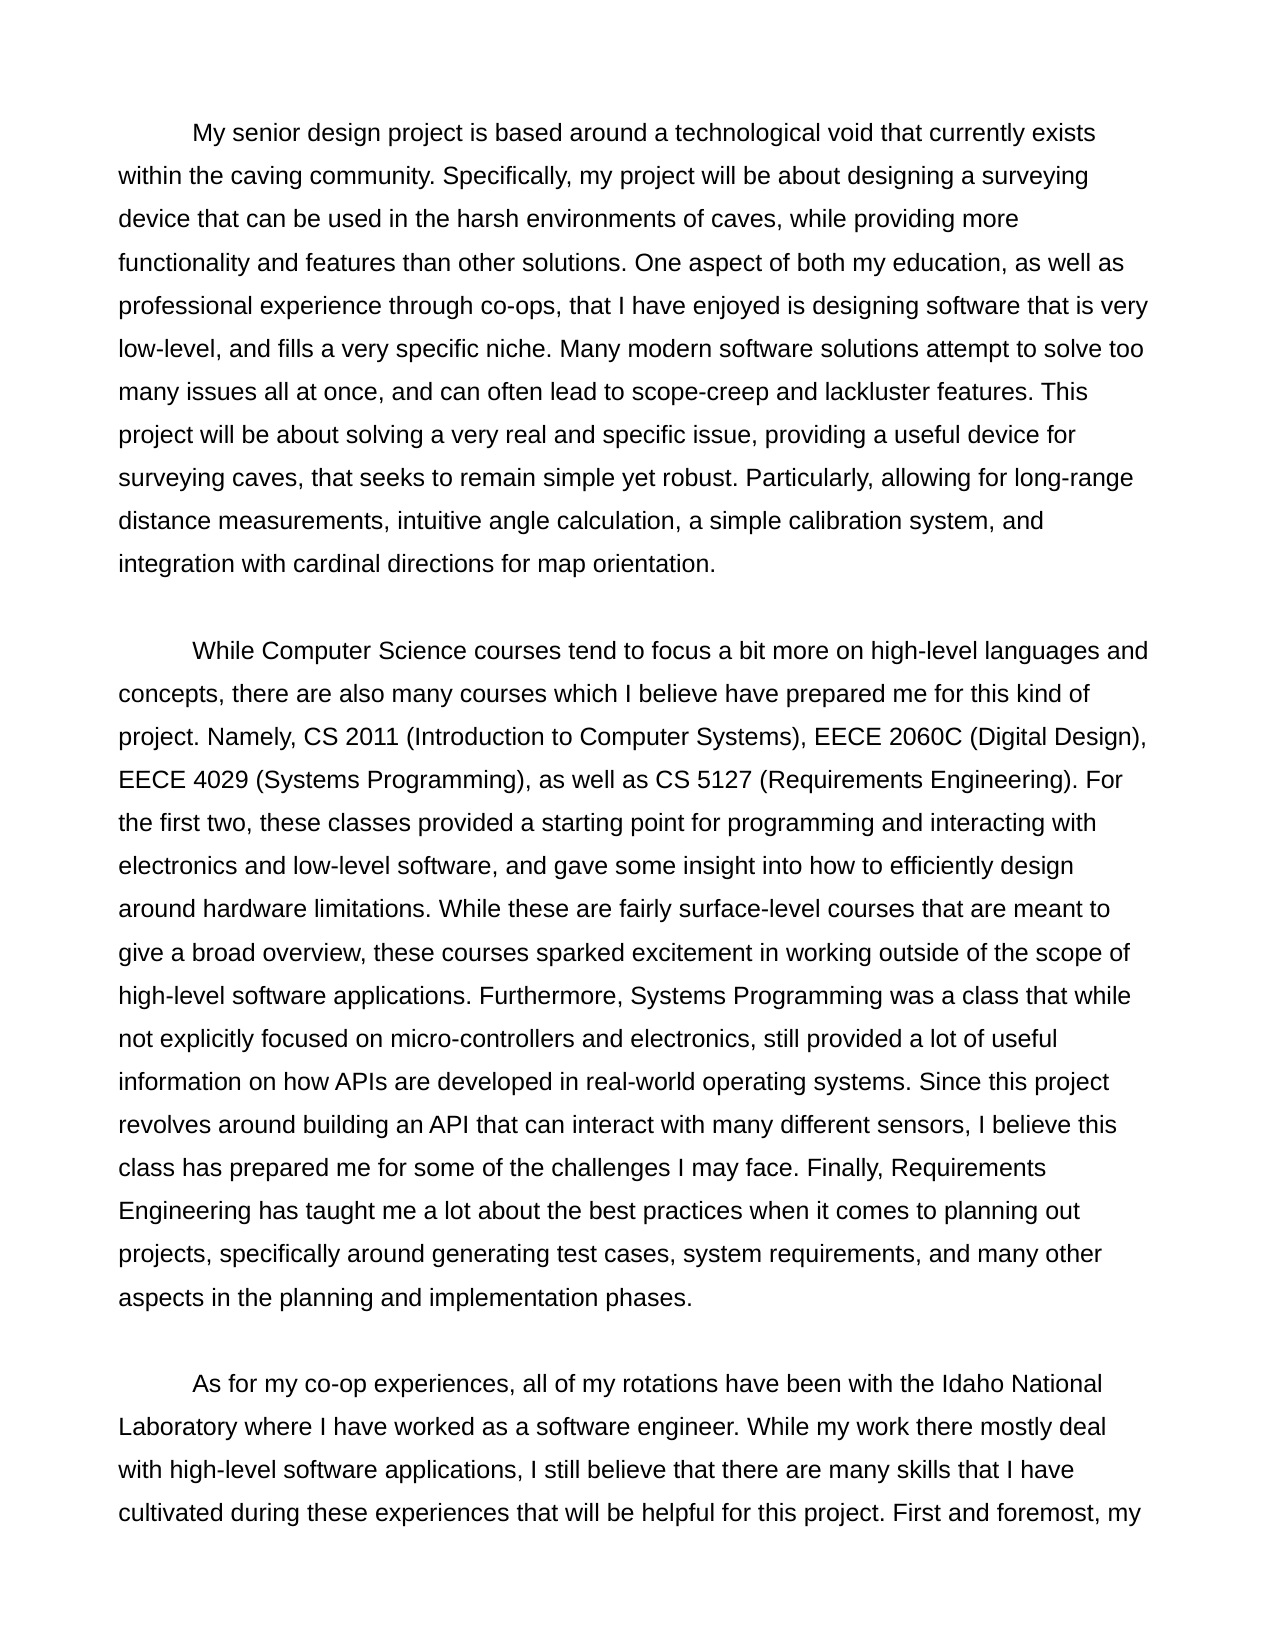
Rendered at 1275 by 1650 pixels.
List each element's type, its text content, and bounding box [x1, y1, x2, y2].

text As for my co-op experiences, all of my rotations have been with the Idaho National Laboratory where I have worked as a software engineer. While my work there mostly deal with high-level software applications, I still believe that there are many skills that I have cultivated during these experiences that will be helpful for this project. First and foremost, my [118, 1369, 1157, 1527]
text My senior design project is based around a technological void that currently exists within the caving community. Specifically, my project will be about designing a surveying device that can be used in the harsh environments of caves, while providing more functionality and features than other solutions. One aspect of both my education, as well as professional experience through co-ops, that I have enjoyed is designing software that is very low-level, and fills a very specific niche. Many modern software solutions attempt to solve too many issues all at once, and can often lead to scope-creep and lackluster features. This project will be about solving a very real and specific issue, providing a useful device for surveying caves, that seeks to remain simple yet robust. Particularly, allowing for long-range distance measurements, intuitive angle calculation, a simple calibration system, and integration with cardinal directions for map orientation. [118, 118, 1157, 578]
text While Computer Science courses tend to focus a bit more on high-level languages and concepts, there are also many courses which I believe have prepared me for this kind of project. Namely, CS 2011 (Introduction to Computer Systems), EECE 2060C (Digital Design), EECE 4029 (Systems Programming), as well as CS 5127 (Requirements Engineering). For the first two, these classes provided a starting point for programming and interacting with electronics and low-level software, and gave some insight into how to efficiently design around hardware limitations. While these are fairly surface-level courses that are meant to give a broad overview, these courses sparked excitement in working outside of the scope of high-level software applications. Furthermore, Systems Programming was a class that while not explicitly focused on micro-controllers and electronics, still provided a lot of useful information on how APIs are developed in real-world operating systems. Since this project revolves around building an API that can interact with many different sensors, I believe this class has prepared me for some of the challenges I may face. Finally, Requirements Engineering has taught me a lot about the best practices when it comes to planning out projects, specifically around generating test cases, system requirements, and many other aspects in the planning and implementation phases. [118, 636, 1157, 1311]
